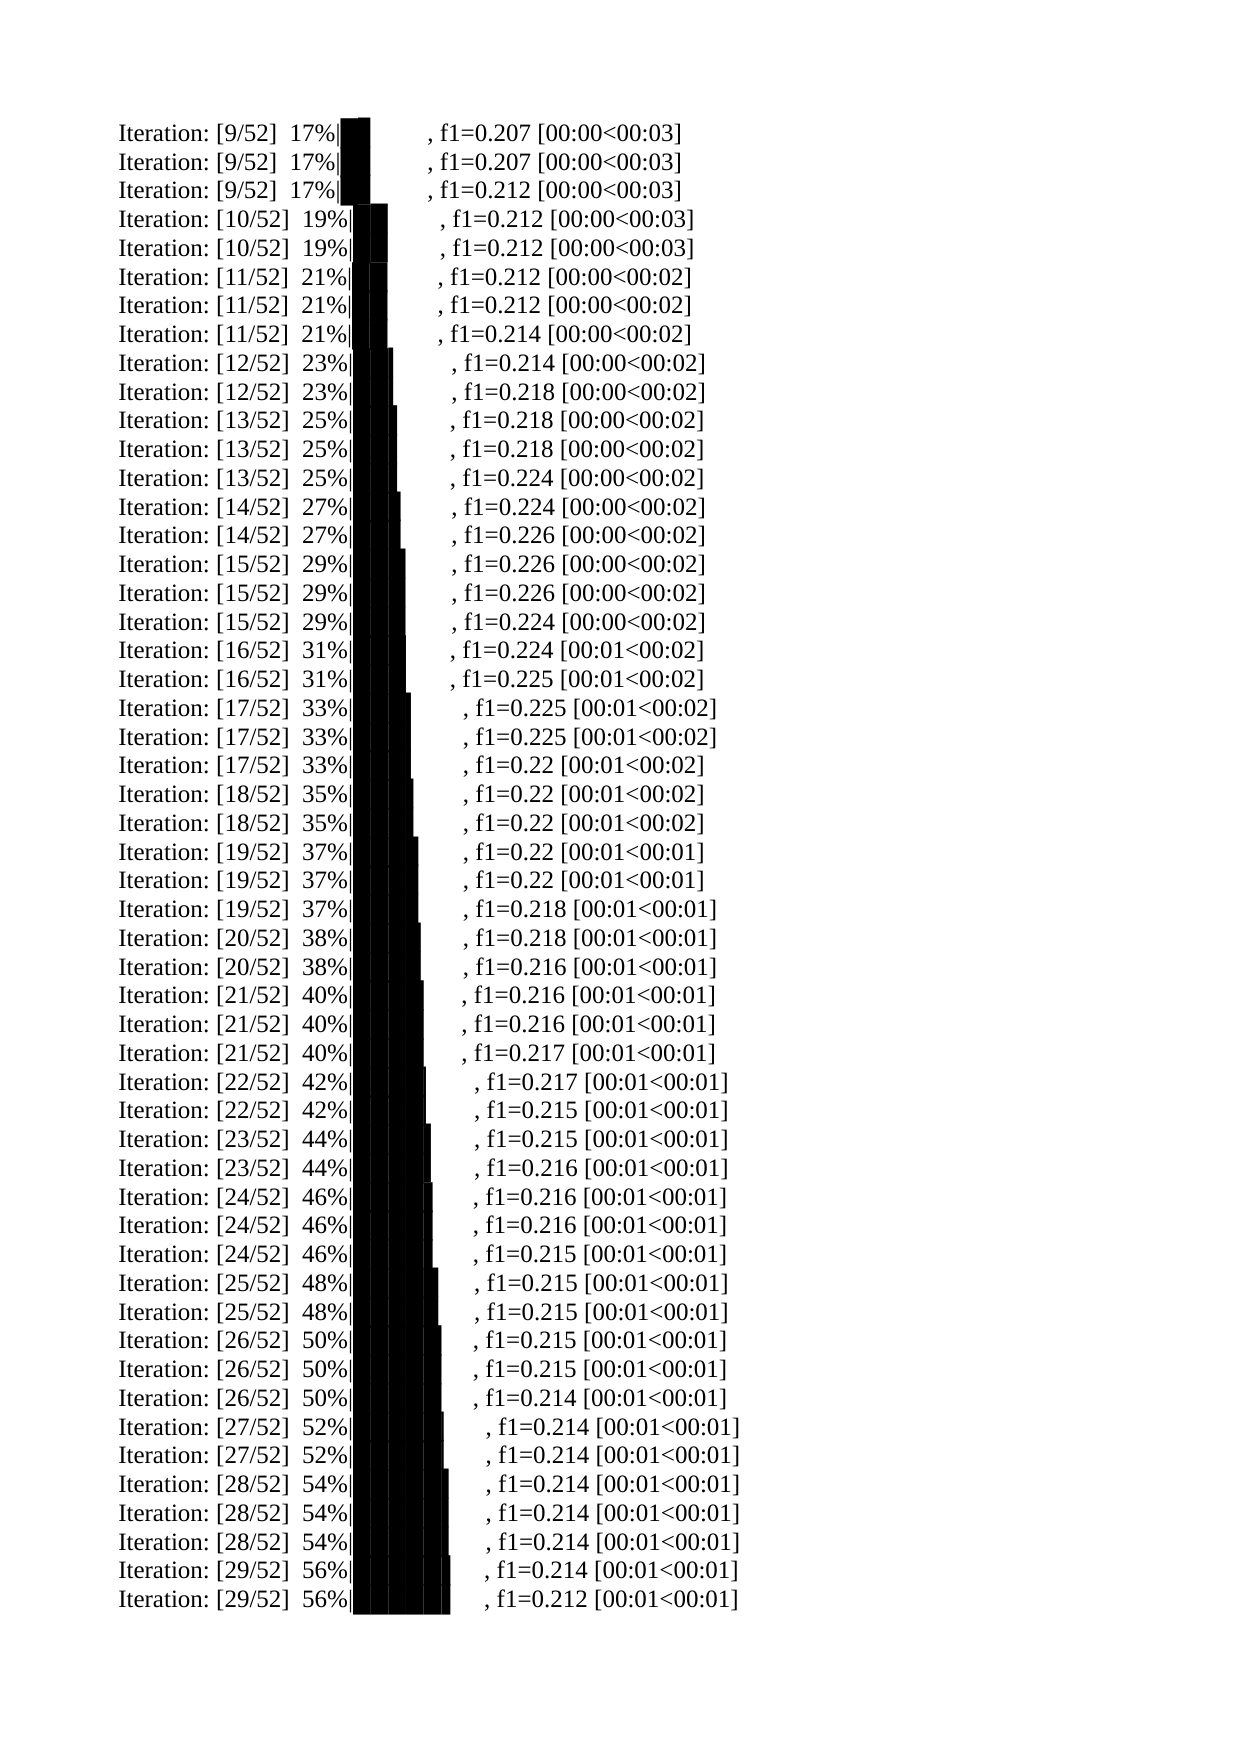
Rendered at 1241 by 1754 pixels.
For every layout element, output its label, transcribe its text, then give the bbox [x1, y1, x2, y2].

text Iteration: [29/52] 56%|█████▌ , f1=0.212 [00:01<00:01] [450, 1584, 1122, 1613]
text Iteration: [13/52] 25%|██▌ , f1=0.218 [00:00<00:02] [118, 434, 353, 463]
text Iteration: [16/52] 31%|███ , f1=0.225 [00:01<00:02] [406, 664, 1122, 693]
text Iteration: [17/52] 33%|███▎ , f1=0.22 [00:01<00:02] [411, 751, 1122, 779]
text Iteration: [10/52] 19%|█▉ , f1=0.212 [00:00<00:03] [387, 233, 1122, 262]
text Iteration: [19/52] 37%|███▋ , f1=0.22 [00:01<00:01] [118, 837, 353, 866]
text Iteration: [28/52] 54%|█████▍ , f1=0.214 [00:01<00:01] [448, 1469, 1122, 1498]
text Iteration: [15/52] 29%|██▉ , f1=0.226 [00:00<00:02] [118, 549, 353, 578]
text Iteration: [19/52] 37%|███▋ , f1=0.22 [00:01<00:01] [418, 837, 1122, 866]
text Iteration: [15/52] 29%|██▉ , f1=0.226 [00:00<00:02] [118, 578, 353, 607]
text Iteration: [9/52] 17%|█▋ , f1=0.207 [00:00<00:03] [370, 147, 1122, 176]
text Iteration: [21/52] 40%|████ , f1=0.216 [00:01<00:01] [118, 981, 353, 1009]
text Iteration: [14/52] 27%|██▋ , f1=0.226 [00:00<00:02] [400, 521, 1122, 549]
text Iteration: [29/52] 56%|█████▌ , f1=0.214 [00:01<00:01] [118, 1556, 353, 1584]
text Iteration: [9/52] 17%|█▋ , f1=0.207 [00:00<00:03] [118, 118, 340, 147]
text Iteration: [27/52] 52%|█████▏ , f1=0.214 [00:01<00:01] [118, 1441, 353, 1469]
text Iteration: [26/52] 50%|█████ , f1=0.215 [00:01<00:01] [441, 1354, 1122, 1383]
text Iteration: [13/52] 25%|██▌ , f1=0.218 [00:00<00:02] [118, 406, 353, 434]
text Iteration: [13/52] 25%|██▌ , f1=0.224 [00:00<00:02] [118, 463, 353, 492]
text Iteration: [27/52] 52%|█████▏ , f1=0.214 [00:01<00:01] [443, 1441, 1122, 1469]
text Iteration: [17/52] 33%|███▎ , f1=0.225 [00:01<00:02] [118, 722, 353, 751]
text Iteration: [18/52] 35%|███▍ , f1=0.22 [00:01<00:02] [413, 779, 1122, 808]
text Iteration: [13/52] 25%|██▌ , f1=0.218 [00:00<00:02] [397, 406, 1122, 434]
text Iteration: [12/52] 23%|██▎ , f1=0.214 [00:00<00:02] [393, 348, 1122, 377]
text Iteration: [21/52] 40%|████ , f1=0.216 [00:01<00:01] [118, 1009, 353, 1038]
text Iteration: [18/52] 35%|███▍ , f1=0.22 [00:01<00:02] [118, 779, 353, 808]
text Iteration: [28/52] 54%|█████▍ , f1=0.214 [00:01<00:01] [448, 1527, 1122, 1556]
text Iteration: [25/52] 48%|████▊ , f1=0.215 [00:01<00:01] [438, 1297, 1122, 1326]
text Iteration: [16/52] 31%|███ , f1=0.225 [00:01<00:02] [118, 664, 353, 693]
text Iteration: [20/52] 38%|███▊ , f1=0.216 [00:01<00:01] [118, 952, 353, 981]
text Iteration: [11/52] 21%|██ , f1=0.214 [00:00<00:02] [387, 319, 1122, 348]
text Iteration: [26/52] 50%|█████ , f1=0.215 [00:01<00:01] [118, 1354, 353, 1383]
text Iteration: [24/52] 46%|████▌ , f1=0.215 [00:01<00:01] [432, 1239, 1122, 1268]
text Iteration: [21/52] 40%|████ , f1=0.216 [00:01<00:01] [424, 981, 1122, 1009]
text Iteration: [13/52] 25%|██▌ , f1=0.224 [00:00<00:02] [397, 463, 1122, 492]
text Iteration: [22/52] 42%|████▏ , f1=0.217 [00:01<00:01] [425, 1067, 1122, 1096]
text Iteration: [15/52] 29%|██▉ , f1=0.224 [00:00<00:02] [118, 607, 353, 636]
text Iteration: [25/52] 48%|████▊ , f1=0.215 [00:01<00:01] [118, 1268, 353, 1297]
text Iteration: [11/52] 21%|██ , f1=0.212 [00:00<00:02] [118, 262, 352, 291]
text Iteration: [12/52] 23%|██▎ , f1=0.218 [00:00<00:02] [393, 377, 1122, 406]
text Iteration: [25/52] 48%|████▊ , f1=0.215 [00:01<00:01] [438, 1268, 1122, 1297]
text Iteration: [12/52] 23%|██▎ , f1=0.214 [00:00<00:02] [118, 348, 353, 377]
text Iteration: [11/52] 21%|██ , f1=0.212 [00:00<00:02] [387, 291, 1122, 319]
text Iteration: [20/52] 38%|███▊ , f1=0.218 [00:01<00:01] [118, 923, 353, 952]
text Iteration: [27/52] 52%|█████▏ , f1=0.214 [00:01<00:01] [443, 1412, 1122, 1441]
text Iteration: [26/52] 50%|█████ , f1=0.215 [00:01<00:01] [118, 1326, 353, 1354]
text Iteration: [23/52] 44%|████▍ , f1=0.215 [00:01<00:01] [118, 1124, 353, 1153]
text Iteration: [15/52] 29%|██▉ , f1=0.226 [00:00<00:02] [405, 578, 1122, 607]
text Iteration: [9/52] 17%|█▋ , f1=0.207 [00:00<00:03] [370, 118, 1122, 147]
text Iteration: [23/52] 44%|████▍ , f1=0.216 [00:01<00:01] [430, 1153, 1122, 1182]
text Iteration: [9/52] 17%|█▋ , f1=0.207 [00:00<00:03] [118, 147, 340, 176]
text Iteration: [11/52] 21%|██ , f1=0.214 [00:00<00:02] [118, 319, 352, 348]
text Iteration: [17/52] 33%|███▎ , f1=0.225 [00:01<00:02] [411, 722, 1122, 751]
text Iteration: [10/52] 19%|█▉ , f1=0.212 [00:00<00:03] [387, 204, 1122, 233]
text Iteration: [15/52] 29%|██▉ , f1=0.224 [00:00<00:02] [405, 607, 1122, 636]
text Iteration: [9/52] 17%|█▋ , f1=0.212 [00:00<00:03] [370, 176, 1122, 204]
text Iteration: [28/52] 54%|█████▍ , f1=0.214 [00:01<00:01] [118, 1527, 353, 1556]
text Iteration: [14/52] 27%|██▋ , f1=0.226 [00:00<00:02] [118, 521, 353, 549]
text Iteration: [11/52] 21%|██ , f1=0.212 [00:00<00:02] [387, 262, 1122, 291]
text Iteration: [25/52] 48%|████▊ , f1=0.215 [00:01<00:01] [118, 1297, 353, 1326]
text Iteration: [28/52] 54%|█████▍ , f1=0.214 [00:01<00:01] [118, 1498, 353, 1527]
text Iteration: [10/52] 19%|█▉ , f1=0.212 [00:00<00:03] [118, 204, 353, 233]
text Iteration: [24/52] 46%|████▌ , f1=0.216 [00:01<00:01] [432, 1182, 1122, 1211]
text Iteration: [23/52] 44%|████▍ , f1=0.216 [00:01<00:01] [118, 1153, 353, 1182]
text Iteration: [19/52] 37%|███▋ , f1=0.22 [00:01<00:01] [418, 866, 1122, 894]
text Iteration: [16/52] 31%|███ , f1=0.224 [00:01<00:02] [406, 636, 1122, 664]
text Iteration: [24/52] 46%|████▌ , f1=0.216 [00:01<00:01] [118, 1182, 353, 1211]
text Iteration: [14/52] 27%|██▋ , f1=0.224 [00:00<00:02] [400, 492, 1122, 521]
text Iteration: [20/52] 38%|███▊ , f1=0.218 [00:01<00:01] [421, 923, 1122, 952]
text Iteration: [28/52] 54%|█████▍ , f1=0.214 [00:01<00:01] [448, 1498, 1122, 1527]
text Iteration: [24/52] 46%|████▌ , f1=0.216 [00:01<00:01] [432, 1211, 1122, 1239]
text Iteration: [20/52] 38%|███▊ , f1=0.216 [00:01<00:01] [421, 952, 1122, 981]
text Iteration: [21/52] 40%|████ , f1=0.217 [00:01<00:01] [118, 1038, 353, 1067]
text Iteration: [28/52] 54%|█████▍ , f1=0.214 [00:01<00:01] [118, 1469, 353, 1498]
text Iteration: [22/52] 42%|████▏ , f1=0.215 [00:01<00:01] [118, 1096, 353, 1124]
text Iteration: [15/52] 29%|██▉ , f1=0.226 [00:00<00:02] [405, 549, 1122, 578]
text Iteration: [18/52] 35%|███▍ , f1=0.22 [00:01<00:02] [413, 808, 1122, 837]
text Iteration: [10/52] 19%|█▉ , f1=0.212 [00:00<00:03] [118, 233, 353, 262]
text Iteration: [21/52] 40%|████ , f1=0.217 [00:01<00:01] [424, 1038, 1122, 1067]
text Iteration: [11/52] 21%|██ , f1=0.212 [00:00<00:02] [118, 291, 352, 319]
text Iteration: [23/52] 44%|████▍ , f1=0.215 [00:01<00:01] [430, 1124, 1122, 1153]
text Iteration: [17/52] 33%|███▎ , f1=0.225 [00:01<00:02] [411, 693, 1122, 722]
text Iteration: [26/52] 50%|█████ , f1=0.214 [00:01<00:01] [441, 1383, 1122, 1412]
text Iteration: [22/52] 42%|████▏ , f1=0.217 [00:01<00:01] [118, 1067, 353, 1096]
text Iteration: [19/52] 37%|███▋ , f1=0.218 [00:01<00:01] [418, 894, 1122, 923]
text Iteration: [16/52] 31%|███ , f1=0.224 [00:01<00:02] [118, 636, 353, 664]
text Iteration: [17/52] 33%|███▎ , f1=0.225 [00:01<00:02] [118, 693, 353, 722]
text Iteration: [14/52] 27%|██▋ , f1=0.224 [00:00<00:02] [118, 492, 353, 521]
text Iteration: [29/52] 56%|█████▌ , f1=0.212 [00:01<00:01] [118, 1584, 353, 1613]
text Iteration: [18/52] 35%|███▍ , f1=0.22 [00:01<00:02] [118, 808, 353, 837]
text Iteration: [12/52] 23%|██▎ , f1=0.218 [00:00<00:02] [118, 377, 353, 406]
text Iteration: [19/52] 37%|███▋ , f1=0.22 [00:01<00:01] [118, 866, 353, 894]
text Iteration: [24/52] 46%|████▌ , f1=0.216 [00:01<00:01] [118, 1211, 353, 1239]
text Iteration: [17/52] 33%|███▎ , f1=0.22 [00:01<00:02] [118, 751, 353, 779]
text Iteration: [21/52] 40%|████ , f1=0.216 [00:01<00:01] [424, 1009, 1122, 1038]
text Iteration: [13/52] 25%|██▌ , f1=0.218 [00:00<00:02] [397, 434, 1122, 463]
text Iteration: [24/52] 46%|████▌ , f1=0.215 [00:01<00:01] [118, 1239, 353, 1268]
text Iteration: [26/52] 50%|█████ , f1=0.215 [00:01<00:01] [441, 1326, 1122, 1354]
text Iteration: [29/52] 56%|█████▌ , f1=0.214 [00:01<00:01] [450, 1556, 1122, 1584]
text Iteration: [27/52] 52%|█████▏ , f1=0.214 [00:01<00:01] [118, 1412, 353, 1441]
text Iteration: [19/52] 37%|███▋ , f1=0.218 [00:01<00:01] [118, 894, 353, 923]
text Iteration: [9/52] 17%|█▋ , f1=0.212 [00:00<00:03] [118, 176, 340, 204]
text Iteration: [22/52] 42%|████▏ , f1=0.215 [00:01<00:01] [425, 1096, 1122, 1124]
text Iteration: [26/52] 50%|█████ , f1=0.214 [00:01<00:01] [118, 1383, 353, 1412]
